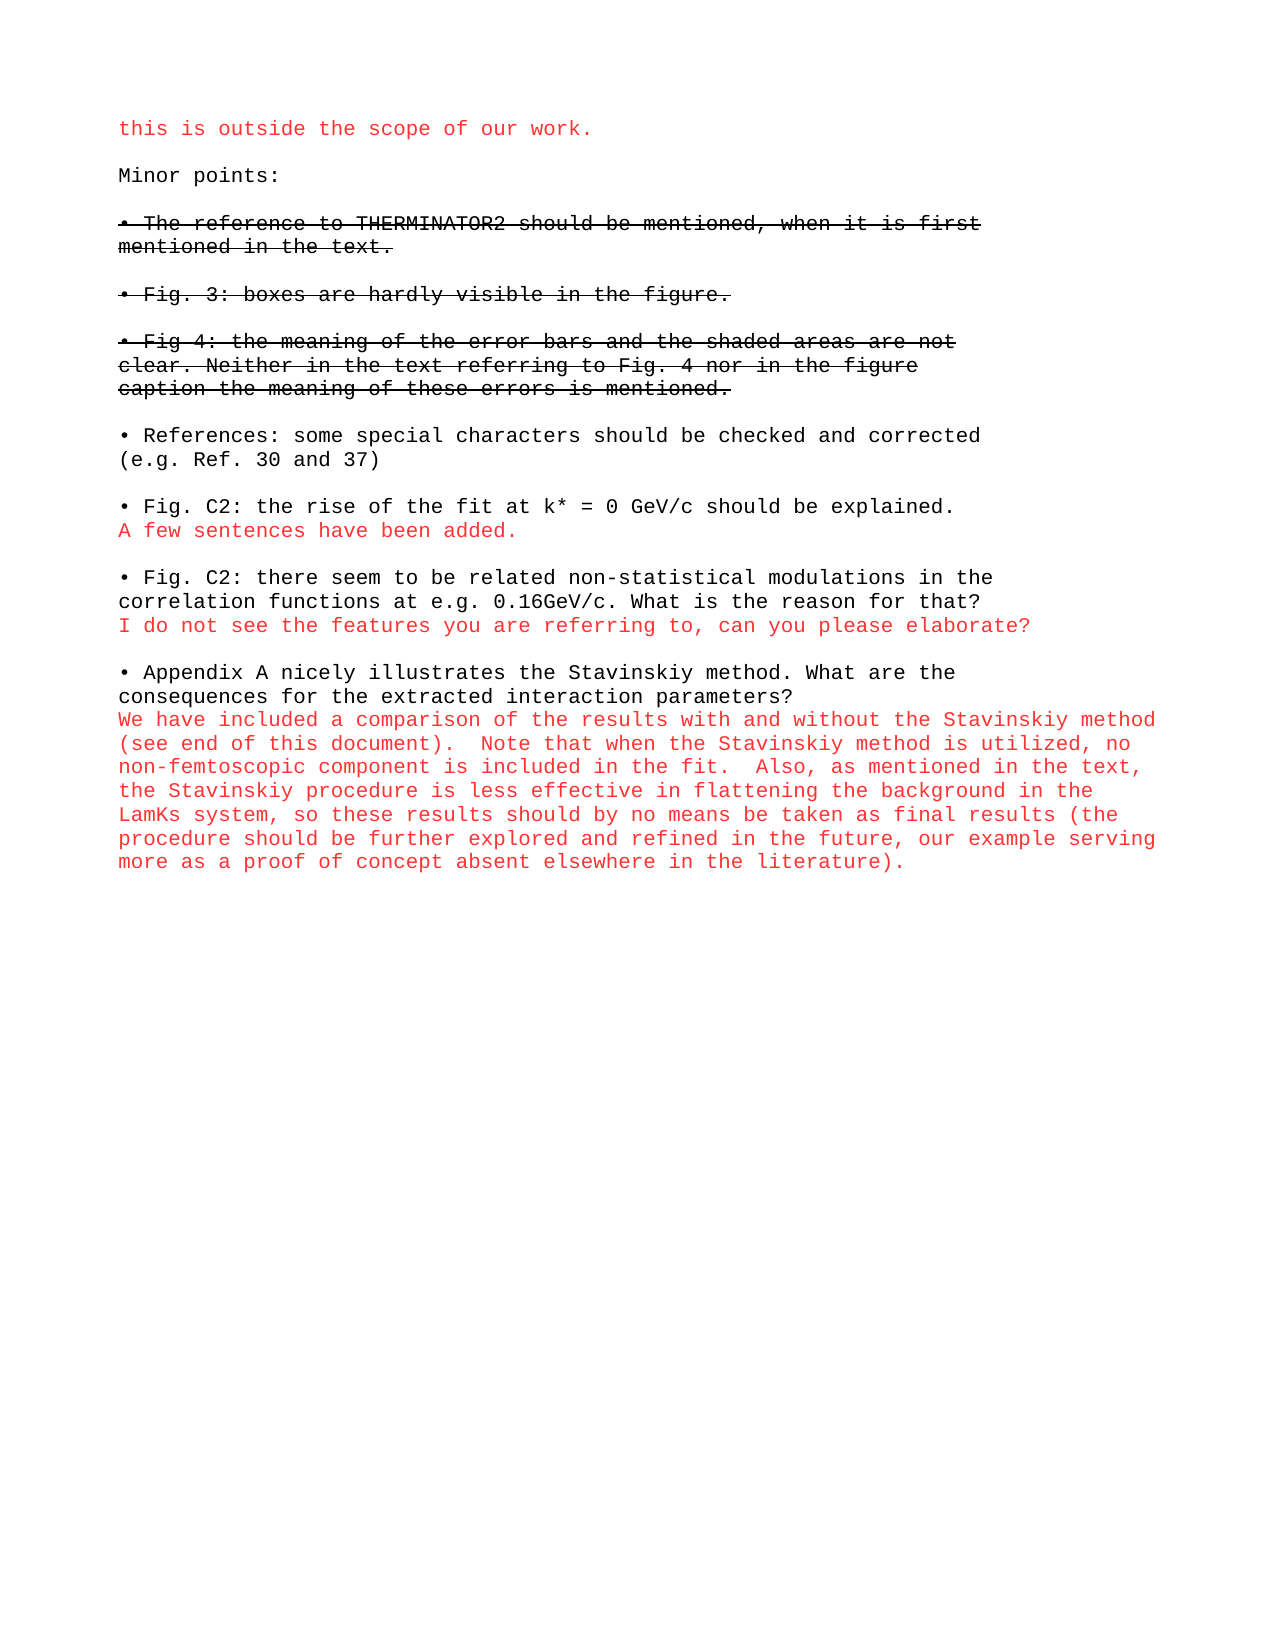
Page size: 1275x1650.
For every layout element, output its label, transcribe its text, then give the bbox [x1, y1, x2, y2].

text consequences for the extracted interaction parameters? [118, 686, 1157, 709]
text • Appendix A nicely illustrates the Stavinskiy method. What are the [118, 662, 1157, 686]
text • Fig. 3: boxes are hardly visible in the figure. [118, 284, 1157, 307]
text caption the meaning of these errors is mentioned. [118, 378, 1157, 402]
text • Fig. C2: the rise of the fit at k* = 0 GeV/c should be explained. [118, 496, 1157, 520]
text We have included a comparison of the results with and without the Stavinskiy method (see end of this document). Note that when the Stavinskiy method is utilized, no non-femtoscopic component is included in the fit. Also, as mentioned in the text, the Stavinskiy procedure is less effective in flattening the background in the LamKs system, so these results should by no means be taken as final results (the procedure should be further explored and refined in the future, our example serving more as a proof of concept absent elsewhere in the literature). [118, 709, 1157, 875]
text • References: some special characters should be checked and corrected [118, 426, 1157, 449]
text • Fig. C2: there seem to be related non-statistical modulations in the [118, 567, 1157, 591]
text Minor points: [118, 165, 1157, 189]
text mentioned in the text. [118, 236, 1157, 260]
text this is outside the scope of our work. [118, 118, 1157, 142]
text • Fig 4: the meaning of the error bars and the shaded areas are not [118, 331, 1157, 354]
text correlation functions at e.g. 0.16GeV/c. What is the reason for that? [118, 591, 1157, 615]
text I do not see the features you are referring to, can you please elaborate? [118, 615, 1157, 638]
text (e.g. Ref. 30 and 37) [118, 449, 1157, 473]
text • The reference to THERMINATOR2 should be mentioned, when it is first [118, 213, 1157, 236]
text A few sentences have been added. [118, 520, 1157, 544]
text clear. Neither in the text referring to Fig. 4 nor in the figure [118, 354, 1157, 378]
